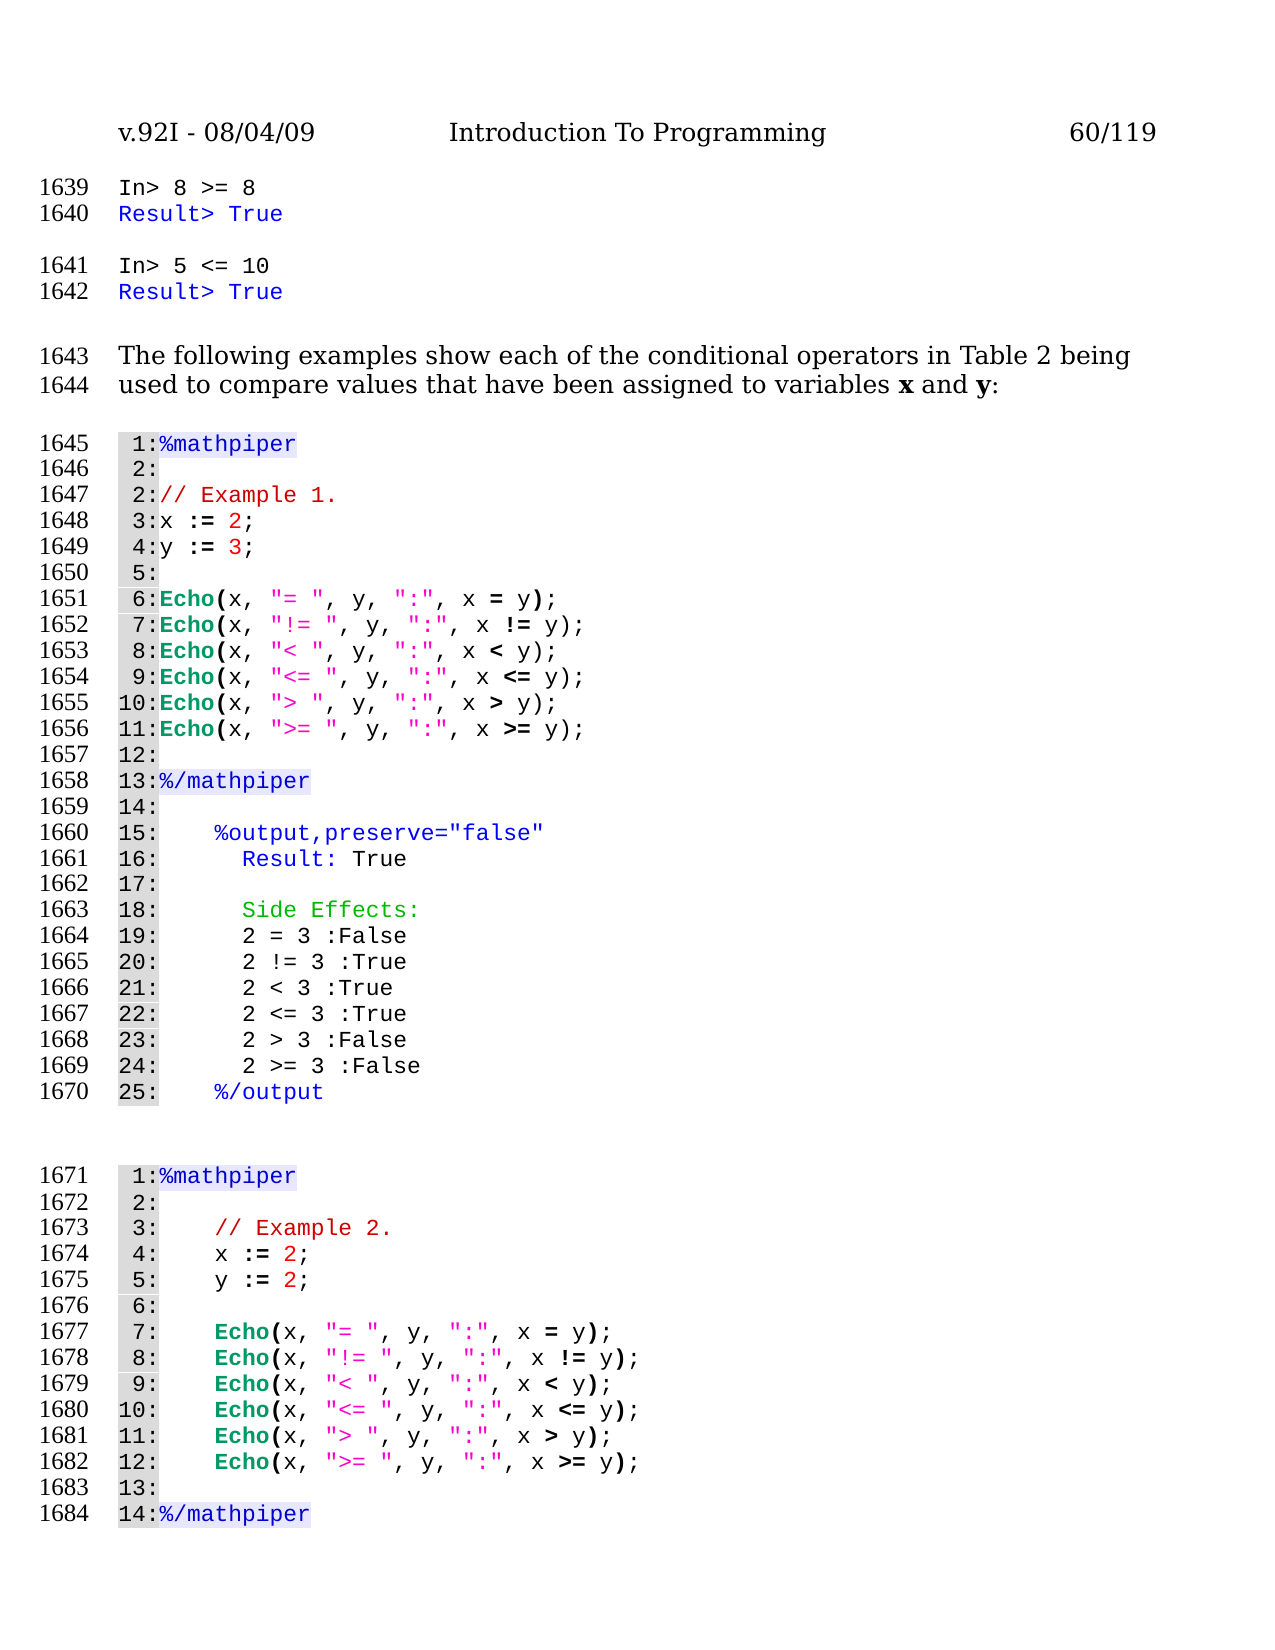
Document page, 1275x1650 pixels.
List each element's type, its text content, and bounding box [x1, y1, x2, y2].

text 8:Echo(x, "< ", y, ":", x < y); [118, 639, 1157, 665]
text 6: [118, 1294, 1157, 1321]
text 2: [118, 1191, 1157, 1217]
text 4:y := 3; [118, 536, 1157, 562]
text 11:Echo(x, ">= ", y, ":", x >= y); [118, 717, 1157, 743]
text 20: 2 != 3 :True [118, 951, 1157, 977]
text 24: 2 >= 3 :False [118, 1054, 1157, 1080]
text 1:%mathpiper [118, 432, 1157, 458]
text 13: [118, 1476, 1157, 1502]
text 5: y := 2; [118, 1269, 1157, 1294]
text 9:Echo(x, "<= ", y, ":", x <= y); [118, 665, 1157, 691]
text 16: Result: True [118, 847, 1157, 873]
text 23: 2 > 3 :False [118, 1028, 1157, 1054]
text 5: [118, 562, 1157, 587]
text 4: x := 2; [118, 1243, 1157, 1269]
text 10:Echo(x, "> ", y, ":", x > y); [118, 691, 1157, 717]
text Result> True [118, 203, 1157, 229]
text 14: [118, 795, 1157, 821]
text 13:%/mathpiper [118, 769, 1157, 795]
text 8: Echo(x, "!= ", y, ":", x != y); [118, 1346, 1157, 1372]
text In> 8 >= 8 [118, 177, 1157, 203]
text 19: 2 = 3 :False [118, 925, 1157, 951]
text 3:x := 2; [118, 510, 1157, 536]
text 18: Side Effects: [118, 899, 1157, 925]
text 3: // Example 2. [118, 1217, 1157, 1243]
text 1:%mathpiper [118, 1165, 1157, 1191]
text 22: 2 <= 3 :True [118, 1002, 1157, 1028]
text 14:%/mathpiper [118, 1502, 1157, 1528]
text 12: [118, 743, 1157, 769]
text 25: %/output [118, 1080, 1157, 1106]
text 7: Echo(x, "= ", y, ":", x = y); [118, 1321, 1157, 1346]
text 17: [118, 873, 1157, 899]
text 10: Echo(x, "<= ", y, ":", x <= y); [118, 1398, 1157, 1424]
text 7:Echo(x, "!= ", y, ":", x != y); [118, 613, 1157, 639]
text 2:// Example 1. [118, 484, 1157, 510]
text In> 5 <= 10 [118, 254, 1157, 281]
text 6:Echo(x, "= ", y, ":", x = y); [118, 587, 1157, 613]
text 12: Echo(x, ">= ", y, ":", x >= y); [118, 1450, 1157, 1476]
text 11: Echo(x, "> ", y, ":", x > y); [118, 1424, 1157, 1450]
text The following examples show each of the conditional operators in Table 2 being used to compare values that have been assigned to variables x and y: [118, 341, 1157, 400]
text 9: Echo(x, "< ", y, ":", x < y); [118, 1372, 1157, 1398]
text 15: %output,preserve="false" [118, 821, 1157, 847]
text Result> True [118, 281, 1157, 306]
text 21: 2 < 3 :True [118, 977, 1157, 1002]
text 2: [118, 458, 1157, 484]
